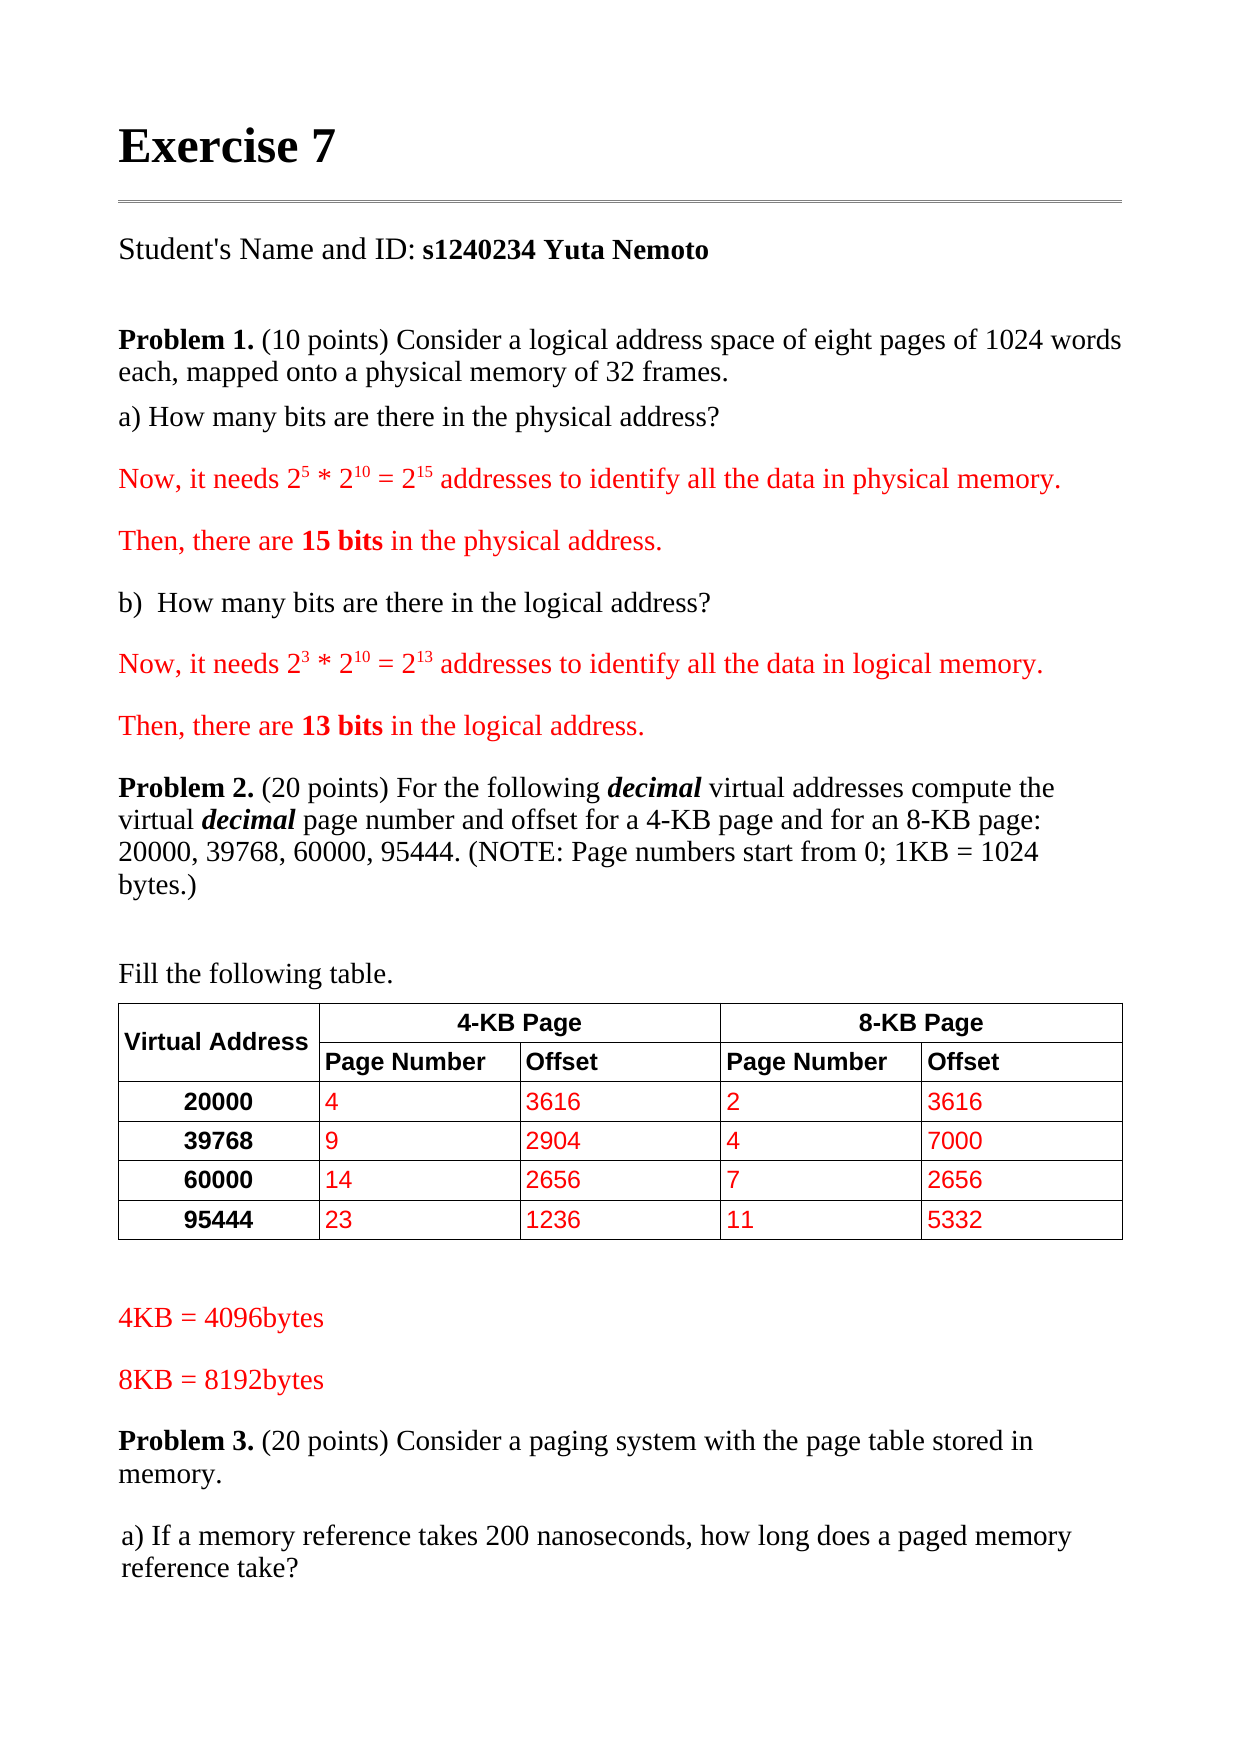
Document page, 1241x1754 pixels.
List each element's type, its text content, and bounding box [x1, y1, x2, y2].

table_cell 2656 [922, 1161, 1122, 1200]
text Problem 2. (20 points) For the following decimal virtual addresses compute the virtual decimal page number and offset for a 4-KB page and for an 8-KB page: 20000, 39768, 60000, 95444. (NOTE: Page numbers start from 0; 1KB = 1024 bytes.) [118, 771, 1122, 900]
table_cell 5332 [922, 1201, 1122, 1239]
table_cell 60000 [119, 1161, 319, 1200]
table_cell 20000 [119, 1082, 319, 1121]
table_cell 11 [721, 1201, 921, 1239]
text Exercise 7 [118, 118, 1122, 173]
text 4KB = 4096bytes [118, 1301, 1122, 1333]
table_cell Offset [521, 1043, 720, 1081]
table_cell 7 [721, 1161, 921, 1200]
text Problem 1. (10 points) Consider a logical address space of eight pages of 1024 words each, mapped onto a physical memory of 32 frames. [118, 323, 1122, 388]
table_cell 95444 [119, 1201, 319, 1239]
table_cell Offset [922, 1043, 1122, 1081]
table_cell 3616 [521, 1082, 720, 1121]
text b) How many bits are there in the logical address? [118, 586, 1122, 618]
text Then, there are 15 bits in the physical address. [118, 524, 1122, 556]
text Fill the following table. [118, 958, 1122, 990]
text Student's Name and ID: s1240234 Yuta Nemoto [118, 232, 1122, 266]
table_cell 2 [721, 1082, 921, 1121]
table_header 4-KB Page [320, 1004, 720, 1042]
table_cell 4 [320, 1082, 520, 1121]
table_header 8-KB Page [721, 1004, 1122, 1042]
table_cell 1236 [521, 1201, 720, 1239]
table_cell Page Number [320, 1043, 520, 1081]
text a) How many bits are there in the physical address? [118, 401, 1122, 433]
text a) If a memory reference takes 200 nanoseconds, how long does a paged memory reference take? [121, 1519, 1122, 1583]
text 8KB = 8192bytes [118, 1363, 1122, 1395]
text Now, it needs 23 * 210 = 213 addresses to identify all the data in logical memory. [118, 648, 1122, 680]
table_cell 39768 [119, 1122, 319, 1160]
table_cell 2904 [521, 1122, 720, 1160]
text Problem 3. (20 points) Consider a paging system with the page table stored in memory. [118, 1425, 1122, 1489]
table_cell 2656 [521, 1161, 720, 1200]
text Then, there are 13 bits in the logical address. [118, 709, 1122, 742]
table_cell 3616 [922, 1082, 1122, 1121]
table_header Virtual Address [119, 1004, 319, 1081]
table_cell Page Number [721, 1043, 921, 1081]
table_cell 4 [721, 1122, 921, 1160]
table_cell 23 [320, 1201, 520, 1239]
table_cell 14 [320, 1161, 520, 1200]
table_cell 9 [320, 1122, 520, 1160]
table_cell 7000 [922, 1122, 1122, 1160]
text Now, it needs 25 * 210 = 215 addresses to identify all the data in physical memory. [118, 462, 1122, 495]
